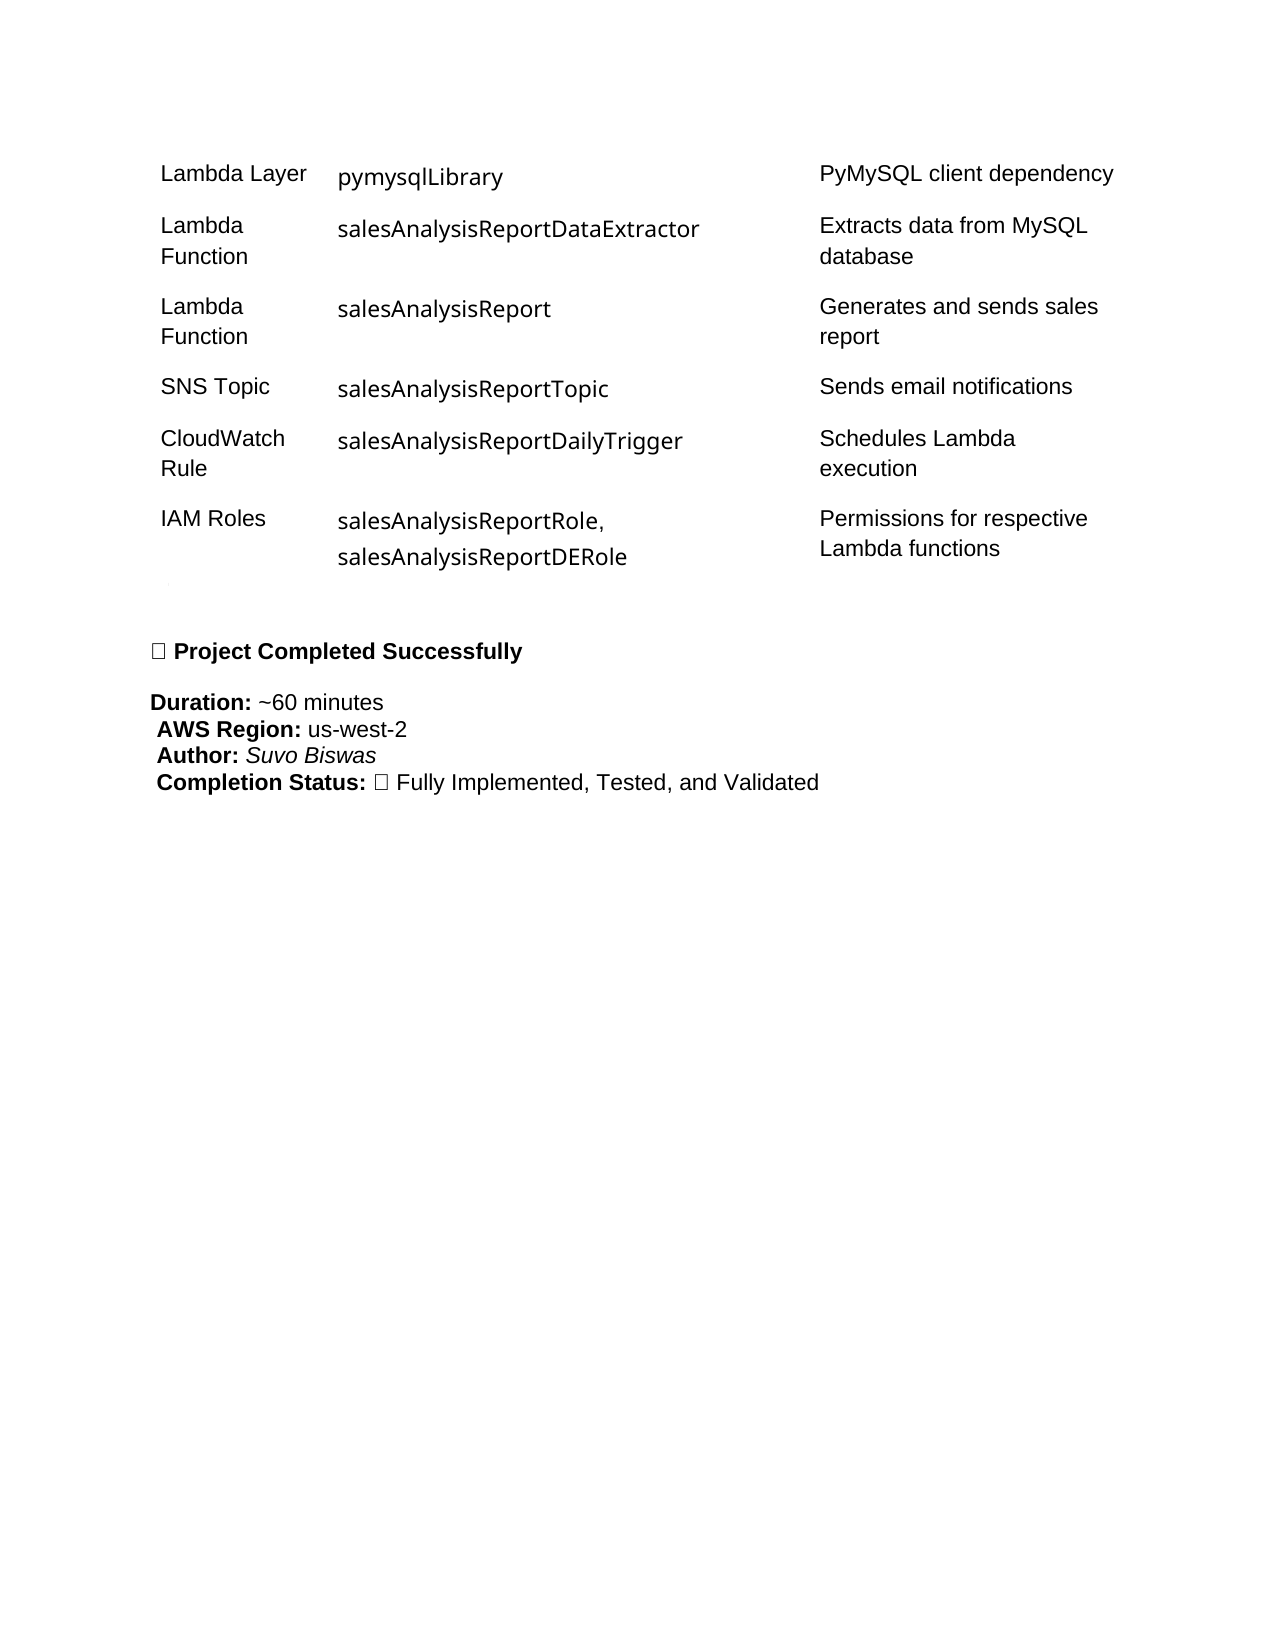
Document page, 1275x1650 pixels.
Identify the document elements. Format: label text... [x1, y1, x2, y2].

table_cell pymysqlLibrary [327, 150, 809, 202]
table_cell Lambda Function [150, 282, 327, 362]
table_cell salesAnalysisReportTopic [327, 363, 809, 414]
table_cell Schedules Lambda execution [809, 415, 1128, 495]
table_cell IAM Roles [150, 495, 327, 583]
table_cell Lambda Layer [150, 150, 327, 202]
table_cell salesAnalysisReportRole, salesAnalysisReportDERole [327, 495, 809, 583]
table_cell Extracts data from MySQL database [809, 202, 1128, 282]
table_cell Permissions for respective Lambda functions [809, 495, 1128, 583]
table_cell CloudWatch Rule [150, 415, 327, 495]
table_cell salesAnalysisReportDailyTrigger [327, 415, 809, 495]
table_cell PyMySQL client dependency [809, 150, 1128, 202]
table_cell Generates and sends sales report [809, 282, 1128, 362]
table_cell salesAnalysisReport [327, 282, 809, 362]
table_cell SNS Topic [150, 363, 327, 414]
table_cell salesAnalysisReportDataExtractor [327, 202, 809, 282]
text Duration: ~60 minutes AWS Region: us-west-2 Author: Suvo Biswas Completion Status: ✅ Fully Implemented, Tested, and Validated [150, 689, 1125, 795]
table_cell Sends email notifications [809, 363, 1128, 414]
table_cell Lambda Function [150, 202, 327, 282]
text ✅ Project Completed Successfully [150, 638, 1125, 664]
